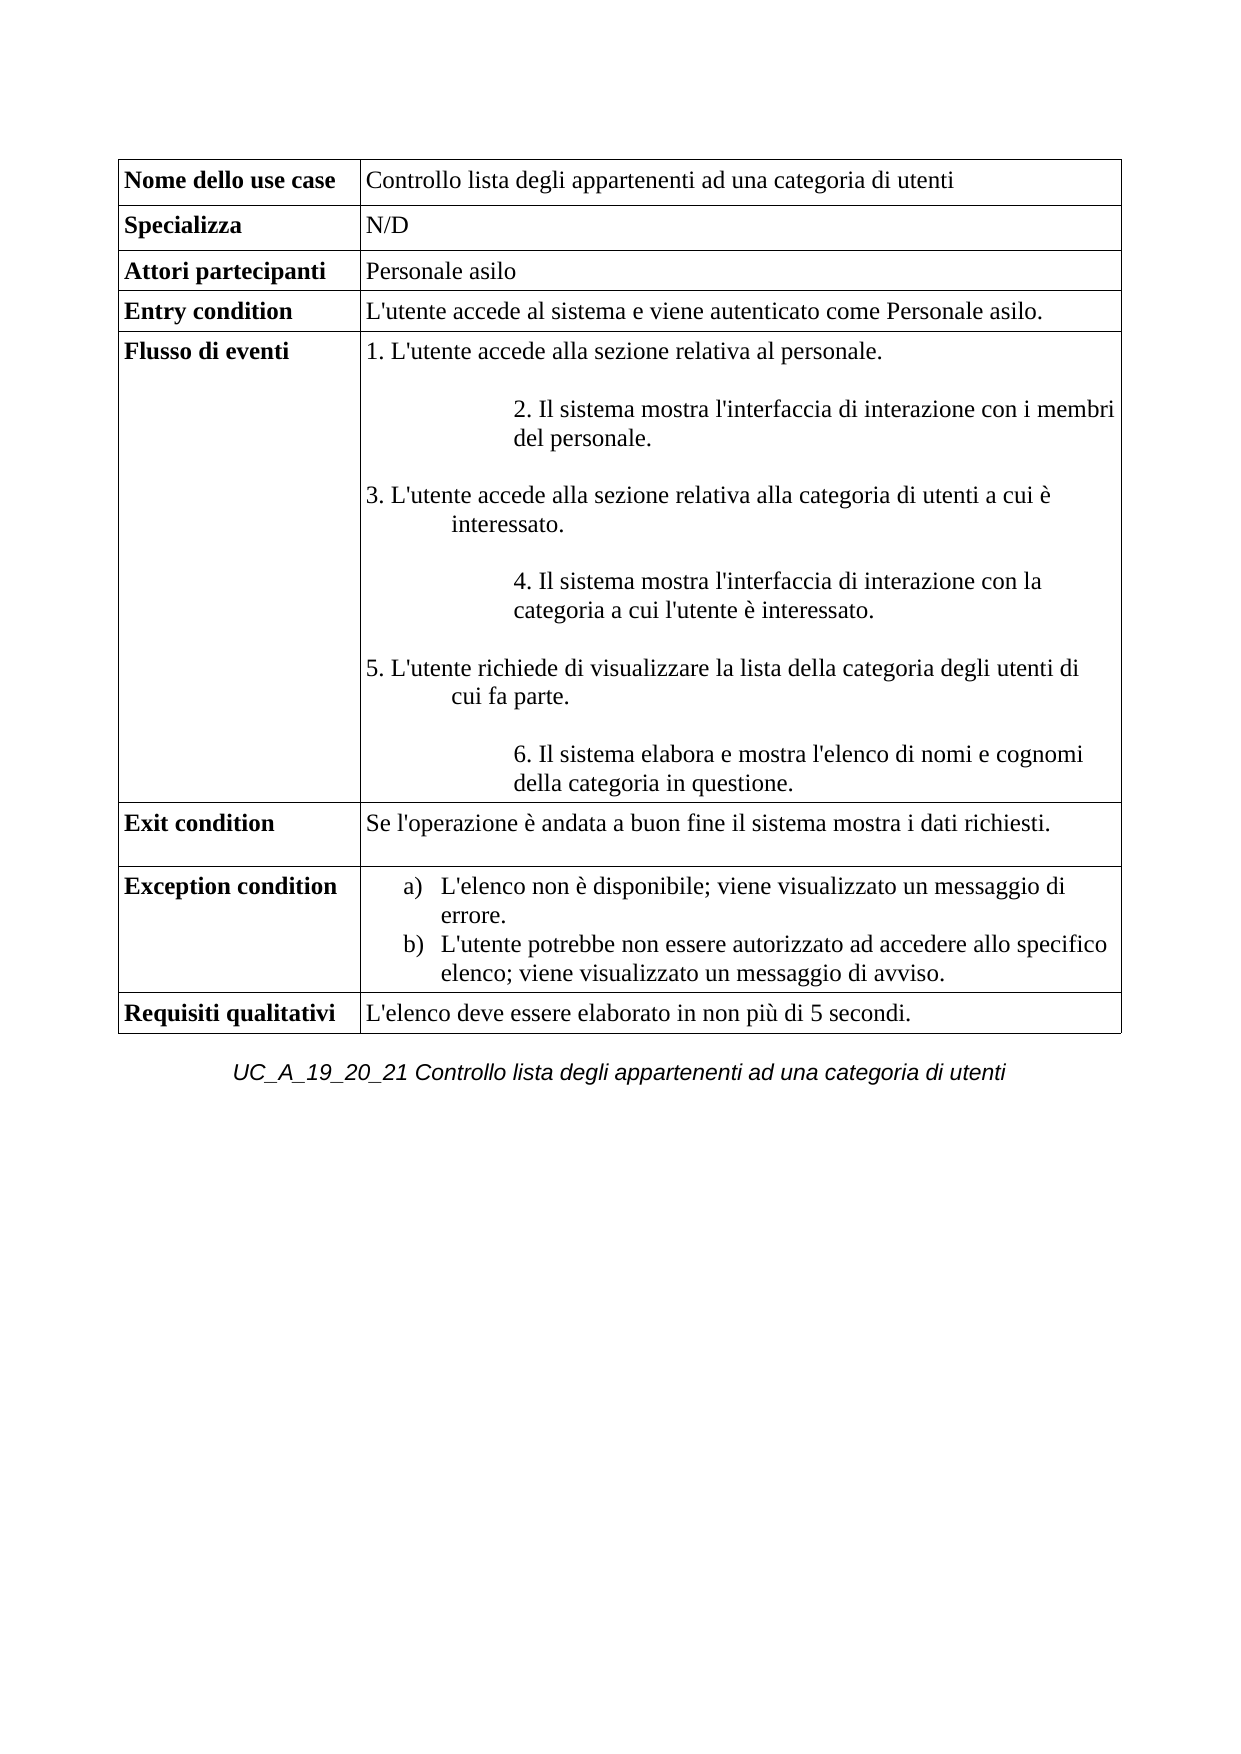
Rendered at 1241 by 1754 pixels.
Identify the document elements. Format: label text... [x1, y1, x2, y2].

table_cell Exception condition [119, 867, 360, 992]
table_cell L'elenco deve essere elaborato in non più di 5 secondi. [361, 993, 1121, 1032]
table_cell Se l'operazione è andata a buon fine il sistema mostra i dati richiesti. [361, 803, 1121, 866]
table_cell N/D [361, 206, 1121, 250]
table_cell L'utente accede al sistema e viene autenticato come Personale asilo. [361, 291, 1121, 331]
table_cell Flusso di eventi [119, 332, 360, 802]
table_cell Entry condition [119, 291, 360, 331]
table_cell Specializza [119, 206, 360, 250]
table_cell Requisiti qualitativi [119, 993, 360, 1032]
table_cell Personale asilo [361, 251, 1121, 290]
table_cell Exit condition [119, 803, 360, 866]
table_cell L'utente accede alla sezione relativa al personale. Il sistema mostra l'interfaccia di interazione con i membri del personale. L'utente accede alla sezione relativa alla categoria di utenti a cui è interessato. Il sistema mostra l'interfaccia di interazione con la categoria a cui l'utente è interessato. L'utente richiede di visualizzare la lista della categoria degli utenti di cui fa parte. Il sistema elabora e mostra l'elenco di nomi e cognomi della categoria in questione. [361, 332, 1121, 802]
table_cell Attori partecipanti [119, 251, 360, 290]
table_header Nome dello use case [119, 160, 360, 205]
table_header Controllo lista degli appartenenti ad una categoria di utenti [361, 160, 1121, 205]
text UC_A_19_20_21 Controllo lista degli appartenenti ad una categoria di utenti [118, 1059, 1122, 1085]
table_cell L'elenco non è disponibile; viene visualizzato un messaggio di errore. L'utente potrebbe non essere autorizzato ad accedere allo specifico elenco; viene visualizzato un messaggio di avviso. [361, 867, 1121, 992]
